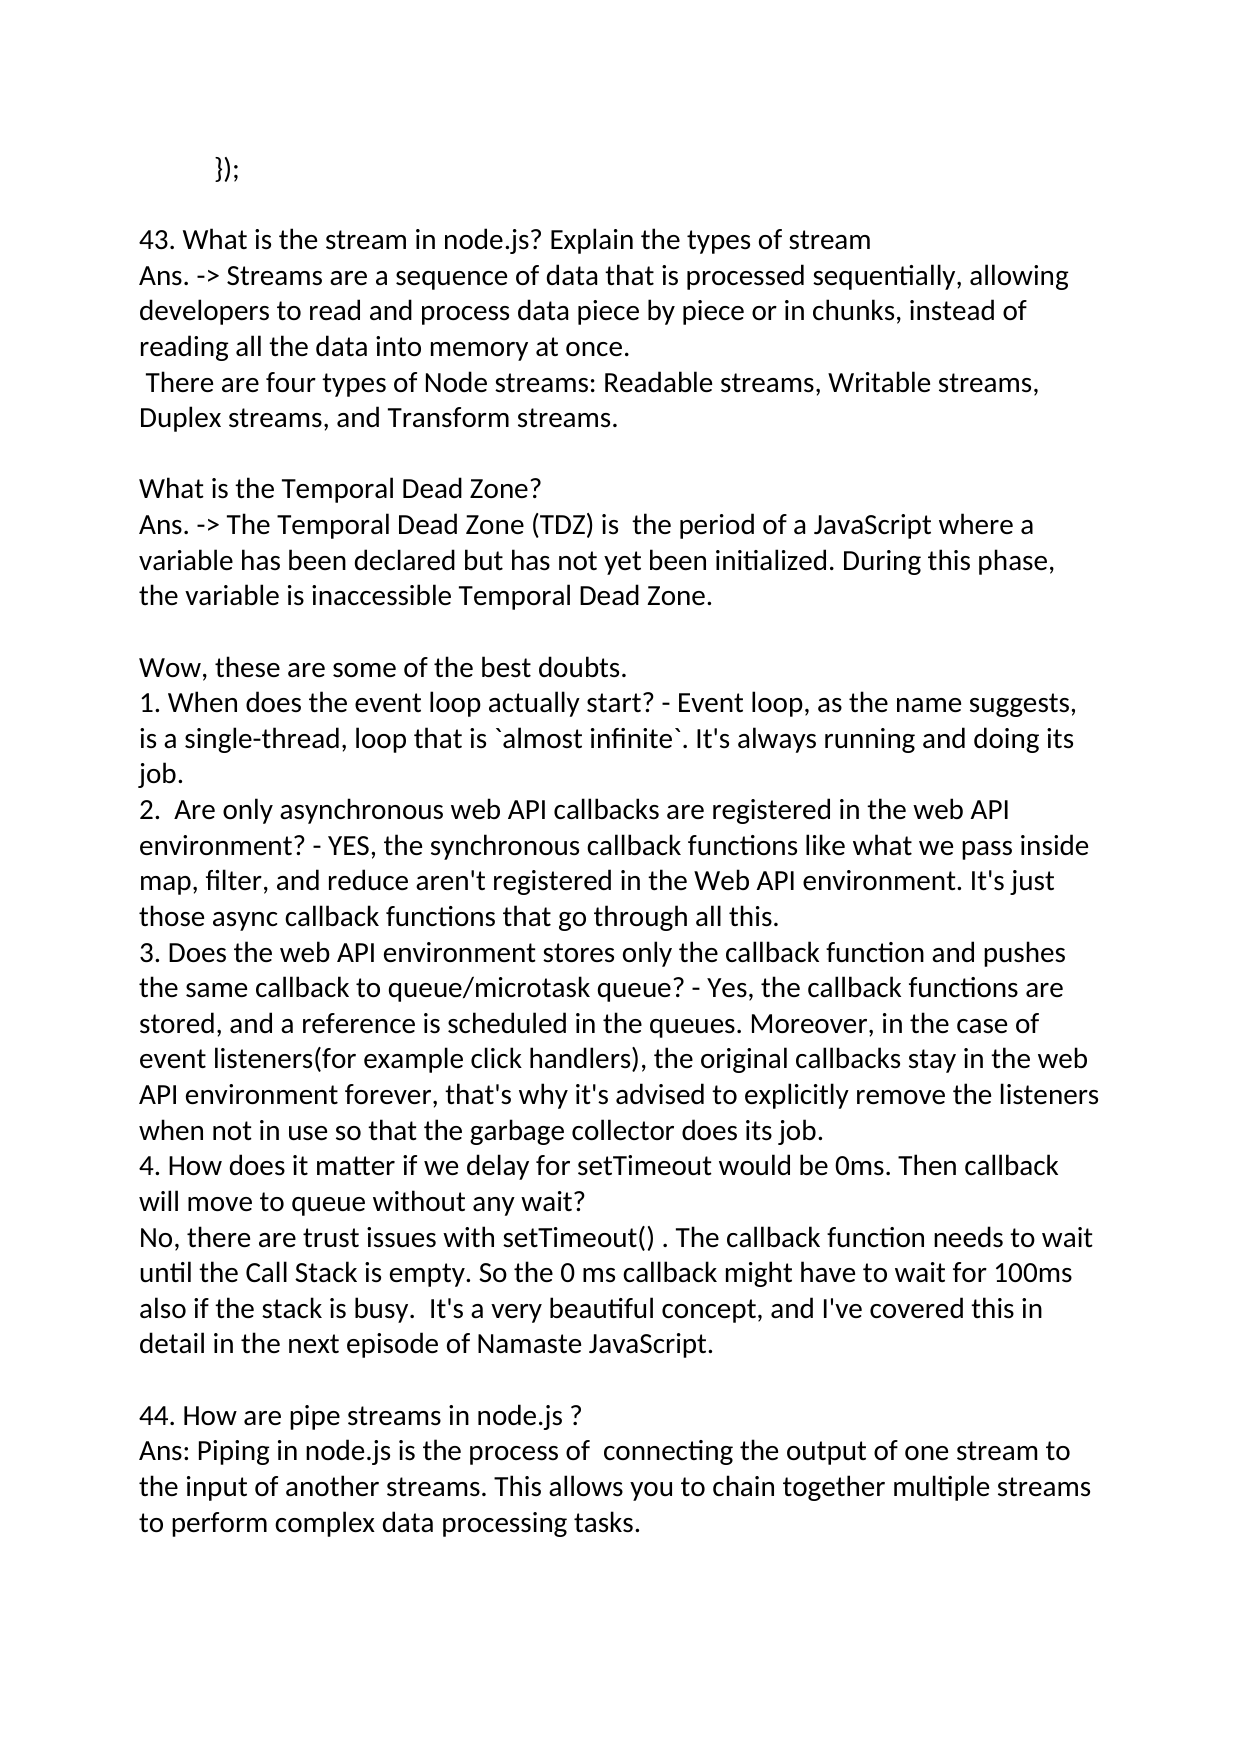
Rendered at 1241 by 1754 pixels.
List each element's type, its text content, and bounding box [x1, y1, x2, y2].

text Ans: Piping in node.js is the process of connecting the output of one stream to the input of another streams. This allows you to chain together multiple streams to perform complex data processing tasks. [139, 1432, 1101, 1539]
text }); [139, 150, 1101, 186]
text 4. How does it matter if we delay for setTimeout would be 0ms. Then callback will move to queue without any wait? [139, 1147, 1101, 1219]
text Wow, these are some of the best doubts. ️ [139, 649, 1101, 684]
text 3. Does the web API environment stores only the callback function and pushes the same callback to queue/microtask queue? - Yes, the callback functions are stored, and a reference is scheduled in the queues. Moreover, in the case of event listeners(for example click handlers), the original callbacks stay in the web API environment forever, that's why it's advised to explicitly remove the listeners when not in use so that the garbage collector does its job. [139, 934, 1101, 1147]
text 1. When does the event loop actually start? - Event loop, as the name suggests, is a single-thread, loop that is `almost infinite`. It's always running and doing its job. ️ [139, 684, 1101, 791]
text 44. How are pipe streams in node.js ? [139, 1397, 1101, 1432]
text 2. Are only asynchronous web API callbacks are registered in the web API environment? - YES, the synchronous callback functions like what we pass inside map, filter, and reduce aren't registered in the Web API environment. It's just those async callback functions that go through all this. [139, 791, 1101, 934]
text Ans. -> The Temporal Dead Zone (TDZ) is the period of a JavaScript where a variable has been declared but has not yet been initialized. During this phase, the variable is inaccessible Temporal Dead Zone. [139, 506, 1101, 613]
text What is the Temporal Dead Zone? [139, 471, 1101, 506]
text Ans. -> Streams are a sequence of data that is processed sequentially, allowing developers to read and process data piece by piece or in chunks, instead of reading all the data into memory at once. [139, 257, 1101, 364]
text No, there are trust issues with setTimeout() . The callback function needs to wait until the Call Stack is empty. So the 0 ms callback might have to wait for 100ms also if the stack is busy. It's a very beautiful concept, and I've covered this in detail in the next episode of Namaste JavaScript. [139, 1219, 1101, 1361]
text 43. What is the stream in node.js? Explain the types of stream [139, 221, 1101, 257]
text There are four types of Node streams: Readable streams, Writable streams, Duplex streams, and Transform streams. [139, 364, 1101, 435]
